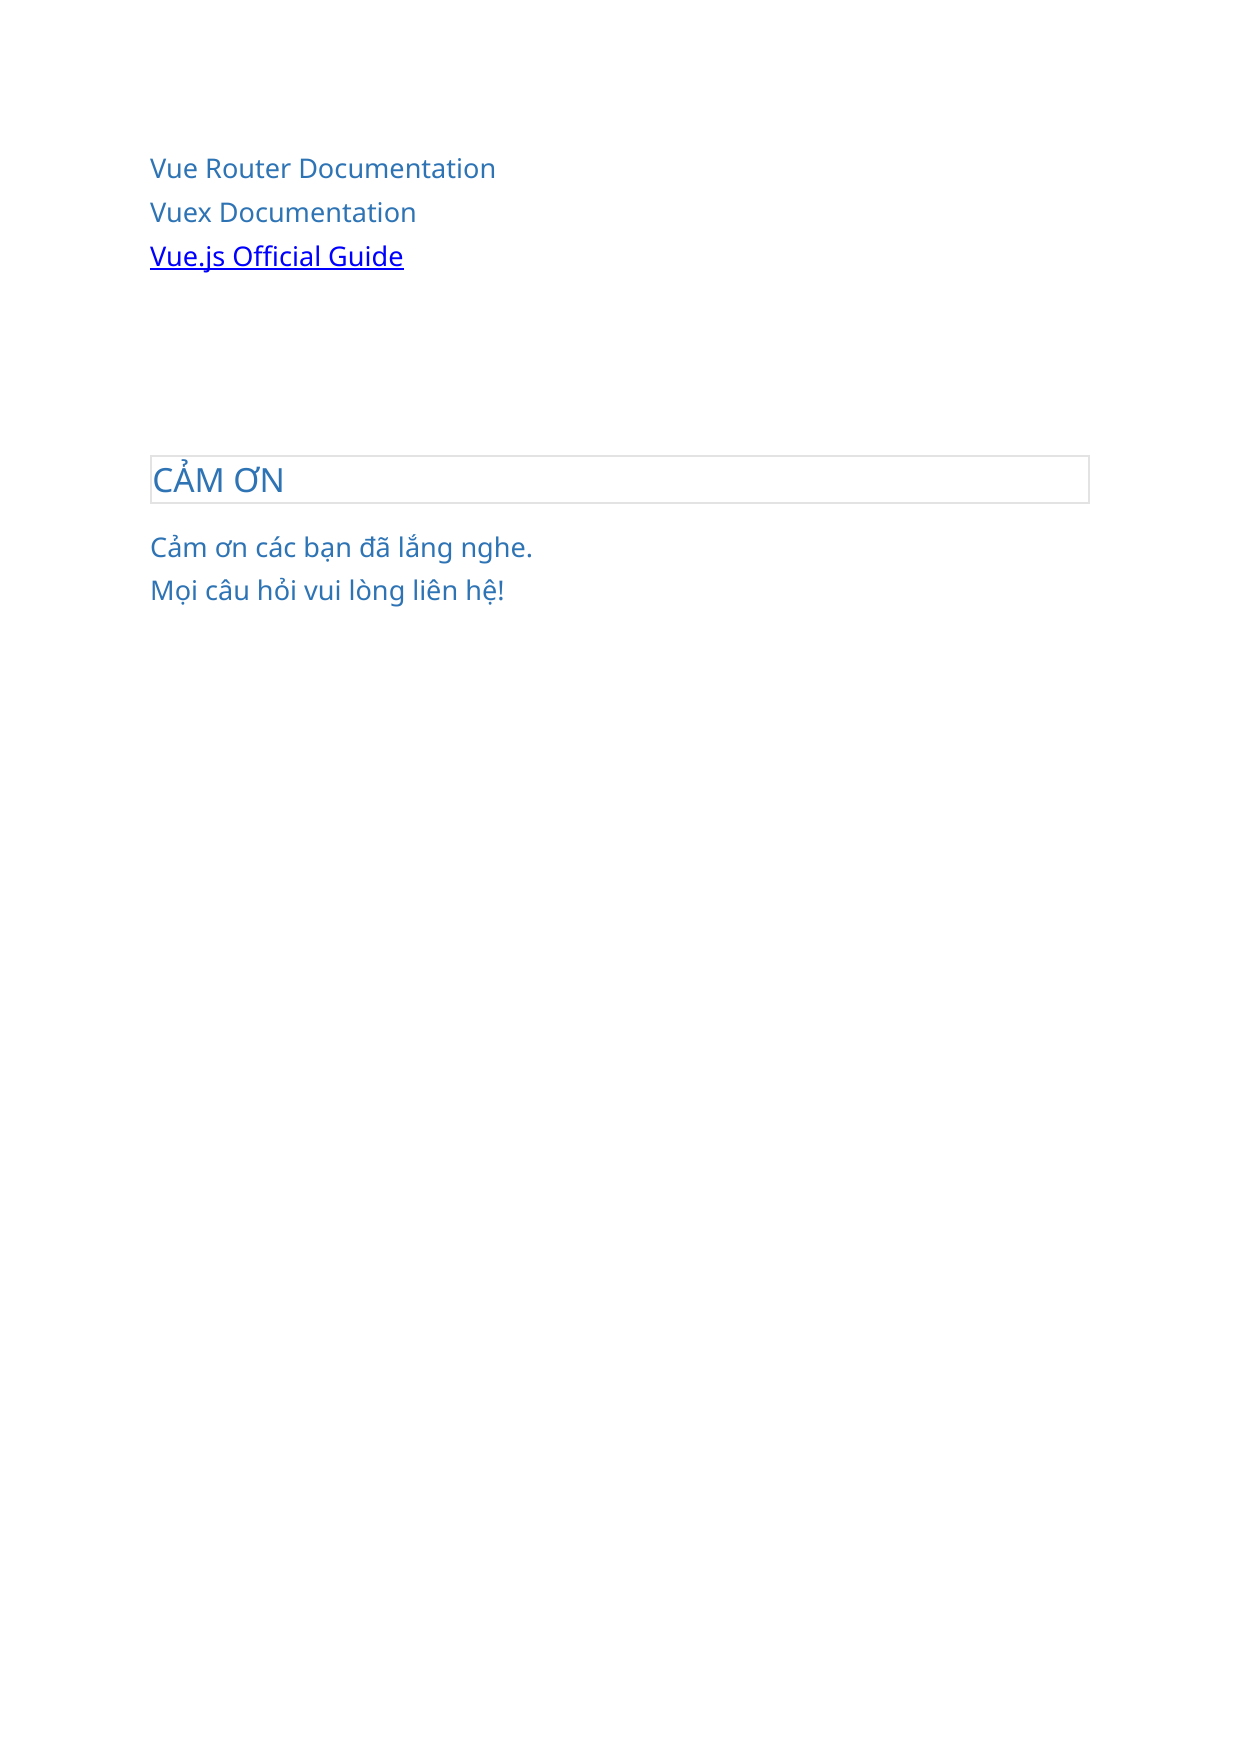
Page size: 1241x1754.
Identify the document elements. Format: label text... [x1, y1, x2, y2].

subtitle Vue.js Official Guide [150, 237, 1090, 274]
subtitle Vue Router Documentation [150, 150, 1090, 187]
subtitle Vuex Documentation [150, 193, 1090, 230]
text CẢM ƠN [152, 457, 1088, 502]
subtitle Cảm ơn các bạn đã lắng nghe. [150, 528, 1090, 565]
subtitle Mọi câu hỏi vui lòng liên hệ! [150, 572, 1090, 608]
